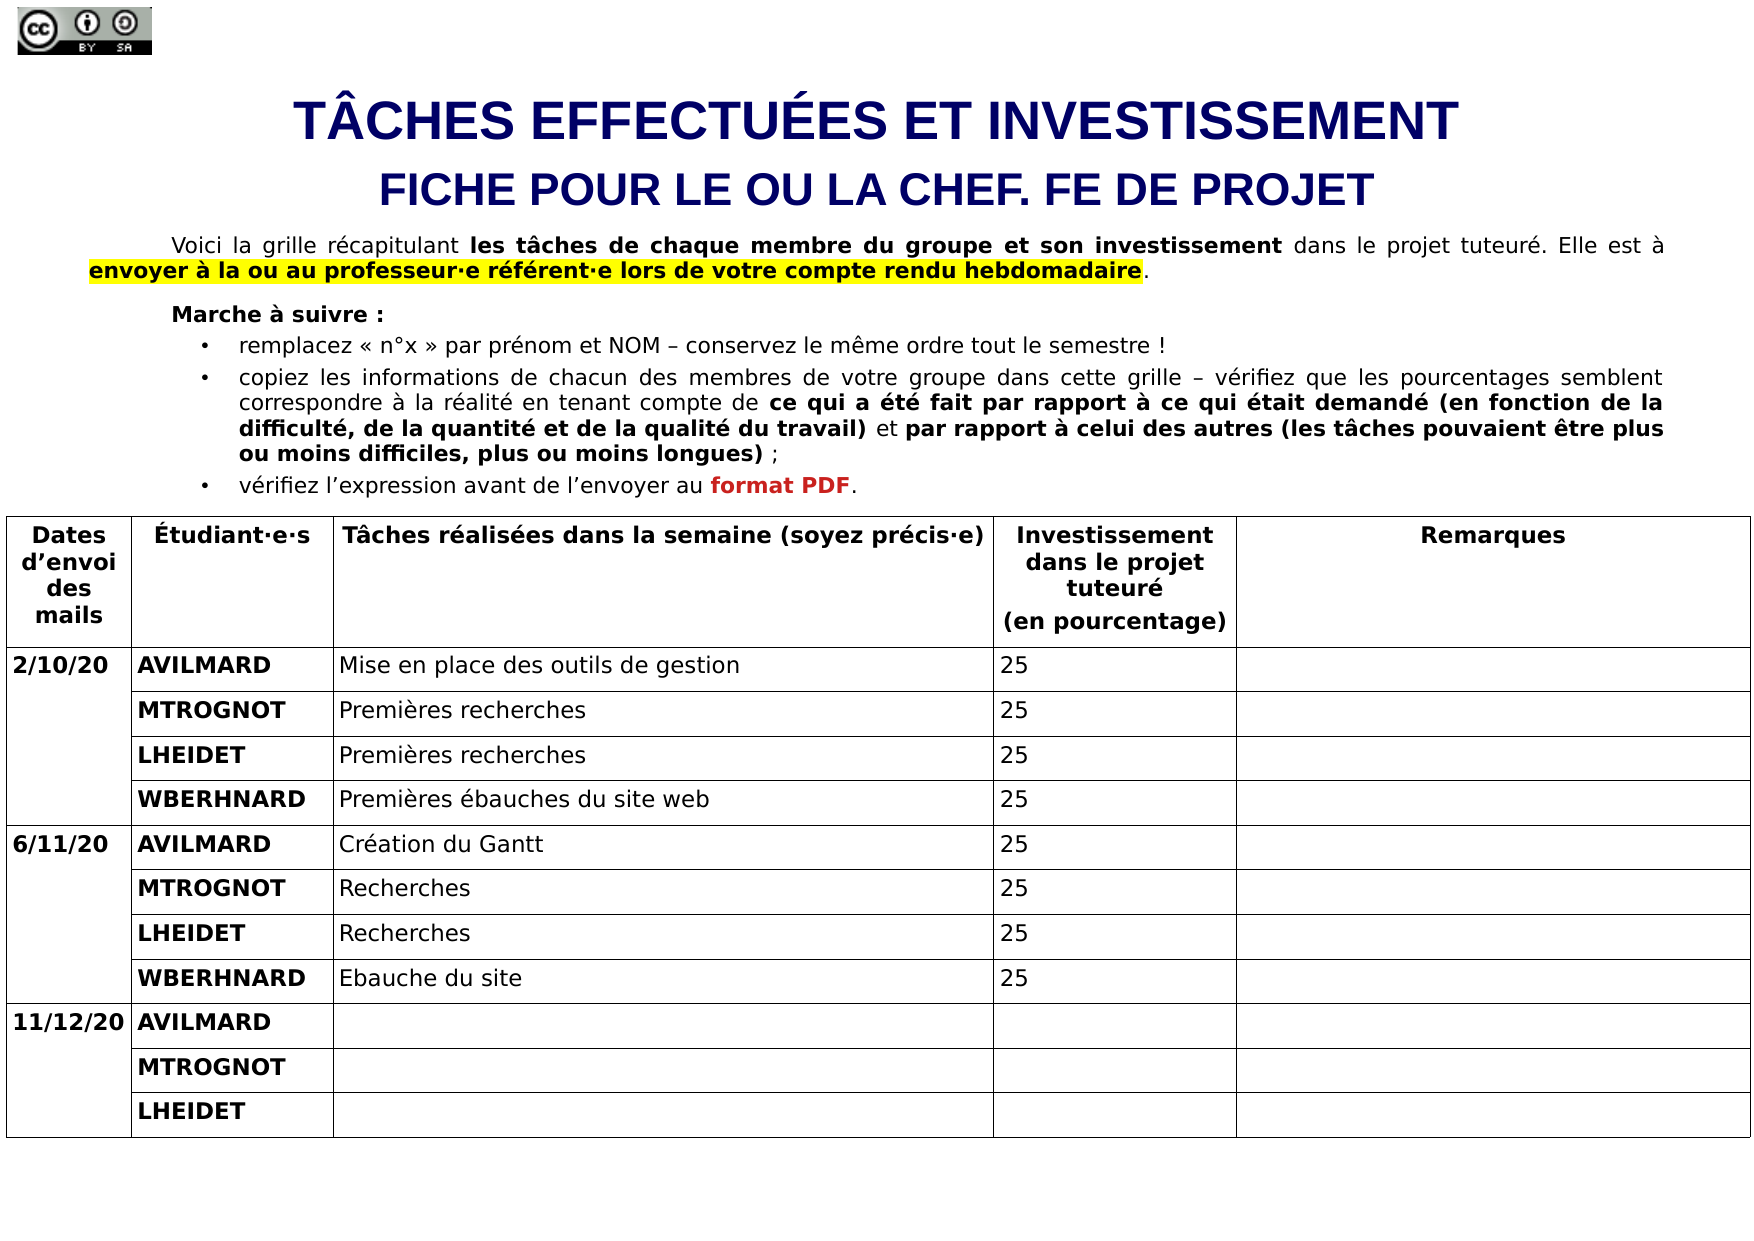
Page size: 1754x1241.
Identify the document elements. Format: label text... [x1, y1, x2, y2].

table_cell WBERHNARD [132, 960, 333, 1003]
list copiez les informations de chacun des membres de votre groupe dans cette grille – vérifiez que les pourcentages semblent correspondre à la réalité en tenant compte de ce qui a été fait par rapport à ce qui était demandé (en fonction de la difficulté, de la quantité et de la qualité du travail) et par rapport à celui des autres (les tâches pouvaient être plus ou moins difficiles, plus ou moins longues) ; [201, 365, 1665, 467]
table_cell 25 [994, 692, 1236, 736]
table_cell [1237, 960, 1750, 1003]
table_cell 25 [994, 781, 1236, 825]
table_header Étudiant·e·s [132, 517, 333, 646]
table_cell 25 [994, 915, 1236, 958]
table_cell [1237, 870, 1750, 914]
table_cell WBERHNARD [132, 781, 333, 825]
table_cell 25 [994, 826, 1236, 869]
text Voici la grille récapitulant les tâches de chaque membre du groupe et son investissement dans le projet tuteuré. Elle est à envoyer à la ou au professeur·e référent·e lors de votre compte rendu hebdomadaire. [88, 233, 1665, 284]
table_cell 11/12/20 [7, 1004, 131, 1137]
table_cell 25 [994, 870, 1236, 914]
table_cell [1237, 826, 1750, 869]
table_header Remarques [1237, 517, 1750, 646]
text FICHE POUR LE OU LA CHEF. FE DE PROJET [88, 163, 1665, 215]
table_cell AVILMARD [132, 826, 333, 869]
table_cell [1237, 648, 1750, 691]
table_cell AVILMARD [132, 1004, 333, 1048]
table_cell LHEIDET [132, 915, 333, 958]
table_cell Ebauche du site [334, 960, 993, 1003]
table_cell MTROGNOT [132, 870, 333, 914]
text Marche à suivre : [88, 302, 1665, 327]
table_cell [1237, 781, 1750, 825]
table_cell [994, 1049, 1236, 1092]
table_cell [1237, 692, 1750, 736]
table_header Dates d’envoi des mails [7, 517, 131, 646]
table_cell AVILMARD [132, 648, 333, 691]
table_cell LHEIDET [132, 1093, 333, 1137]
table_cell MTROGNOT [132, 1049, 333, 1092]
table_cell 25 [994, 648, 1236, 691]
table_cell Création du Gantt [334, 826, 993, 869]
table_cell Recherches [334, 915, 993, 958]
table_header Investissement dans le projet tuteuré (en pourcentage) [994, 517, 1236, 646]
table_cell [334, 1049, 993, 1092]
table_cell [334, 1093, 993, 1137]
table_cell [1237, 1049, 1750, 1092]
table_cell LHEIDET [132, 737, 333, 780]
table_cell [1237, 1093, 1750, 1137]
table_cell [994, 1004, 1236, 1048]
table_cell [1237, 737, 1750, 780]
table_cell [334, 1004, 993, 1048]
table_cell MTROGNOT [132, 692, 333, 736]
table_cell 25 [994, 737, 1236, 780]
table_cell Premières recherches [334, 692, 993, 736]
subtitle TÂCHES EFFECTUÉES ET INVESTISSEMENT [88, 88, 1665, 151]
table_cell 6/11/20 [7, 826, 131, 1003]
table_header Tâches réalisées dans la semaine (soyez précis·e) [334, 517, 993, 646]
table_cell Premières recherches [334, 737, 993, 780]
table_cell [994, 1093, 1236, 1137]
table_cell 25 [994, 960, 1236, 1003]
table_cell [1237, 1004, 1750, 1048]
table_cell Recherches [334, 870, 993, 914]
table_cell Mise en place des outils de gestion [334, 648, 993, 691]
table_cell [1237, 915, 1750, 958]
table_cell Premières ébauches du site web [334, 781, 993, 825]
table_cell 2/10/20 [7, 648, 131, 825]
list remplacez « n°x » par prénom et NOM – conservez le même ordre tout le semestre ! [201, 333, 1665, 359]
list vérifiez l’expression avant de l’envoyer au format PDF. [201, 473, 1665, 498]
